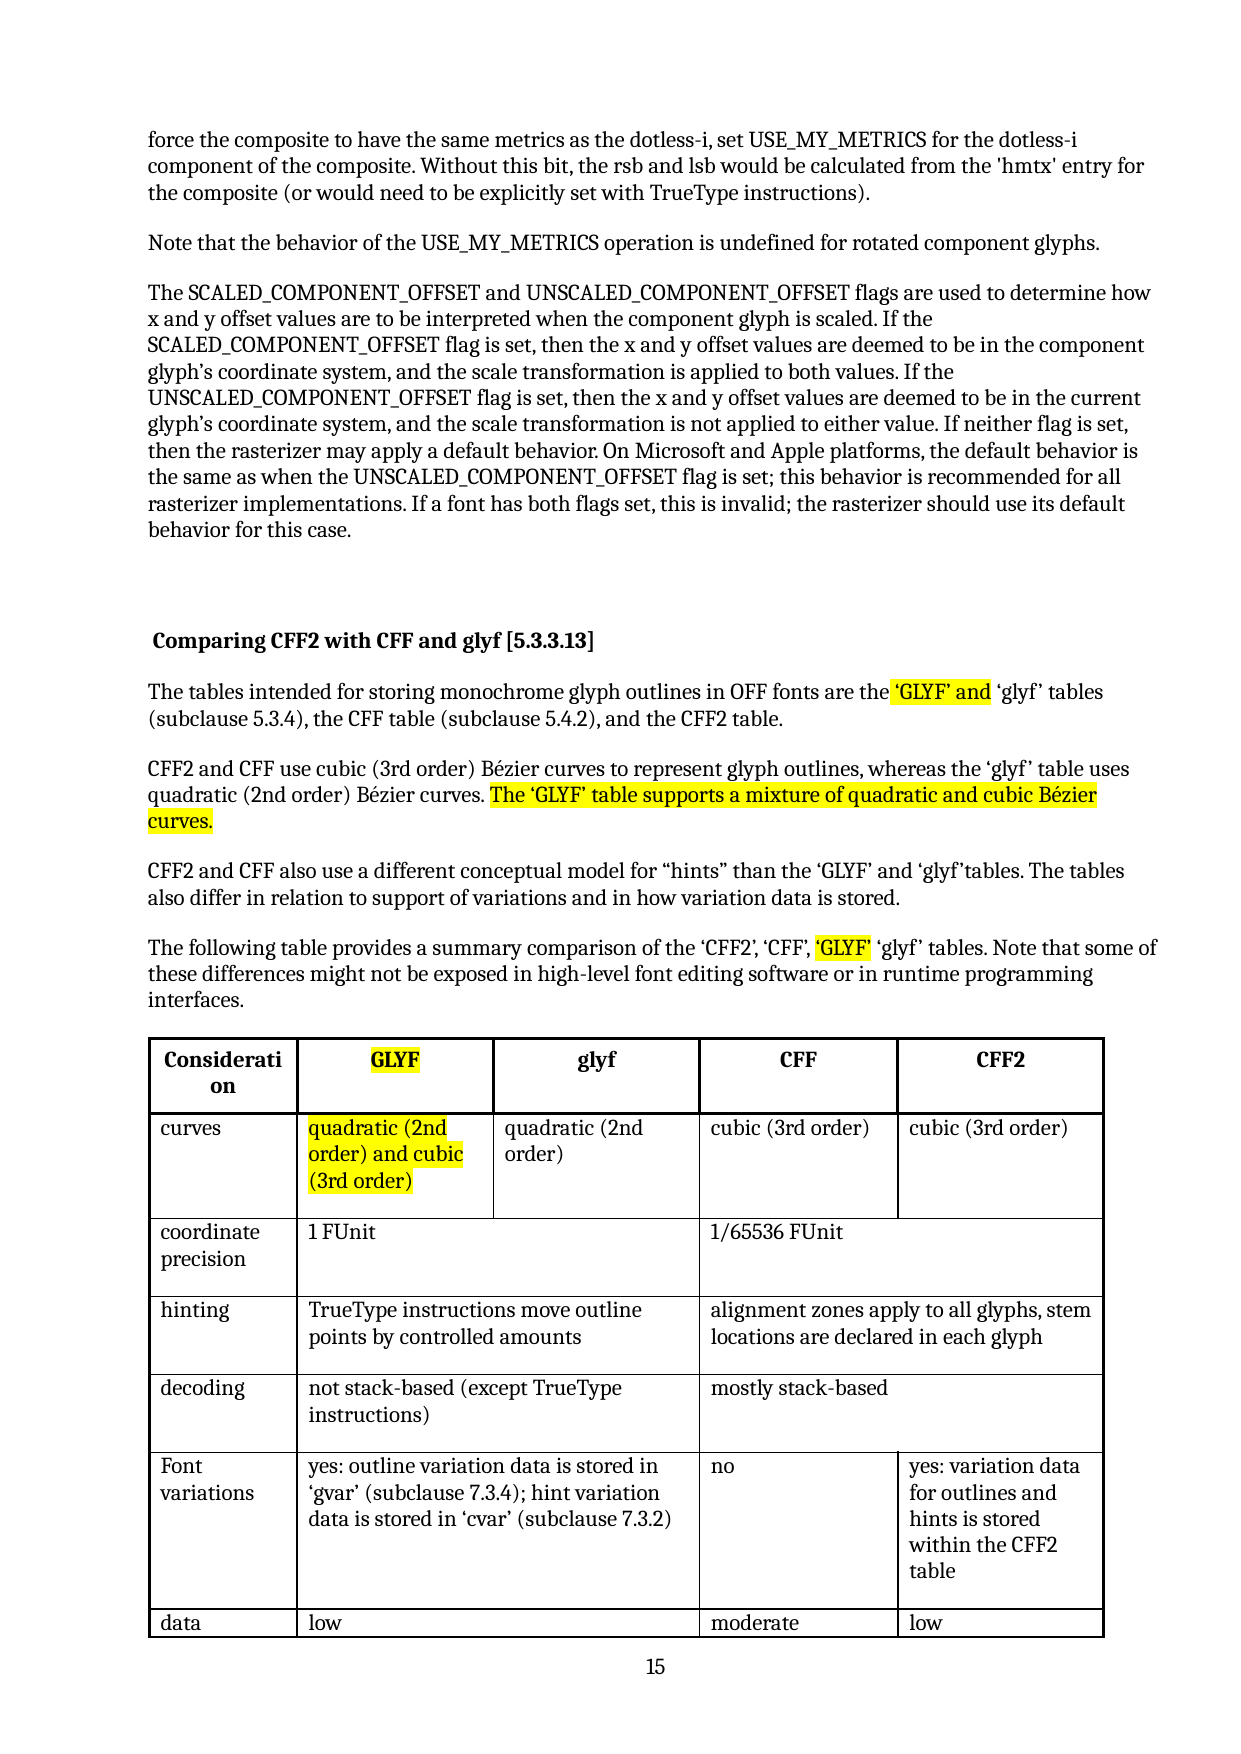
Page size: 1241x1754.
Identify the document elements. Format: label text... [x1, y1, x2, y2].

table_header Consideration [151, 1040, 296, 1112]
table_cell low [298, 1610, 699, 1636]
table_cell TrueType instructions move outline points by controlled amounts [298, 1297, 699, 1373]
table_cell no [700, 1453, 897, 1608]
text The SCALED_COMPONENT_OFFSET and UNSCALED_COMPONENT_OFFSET flags are used to determine how x and y offset values are to be interpreted when the component glyph is scaled. If the SCALED_COMPONENT_OFFSET flag is set, then the x and y offset values are deemed to be in the component glyph’s coordinate system, and the scale transformation is applied to both values. If the UNSCALED_COMPONENT_OFFSET flag is set, then the x and y offset values are deemed to be in the current glyph’s coordinate system, and the scale transformation is not applied to either value. If neither flag is set, then the rasterizer may apply a default behavior. On Microsoft and Apple platforms, the default behavior is the same as when the UNSCALED_COMPONENT_OFFSET flag is set; this behavior is recommended for all rasterizer implementations. If a font has both flags set, this is invalid; the rasterizer should use its default behavior for this case. [148, 279, 1163, 543]
table_cell data [151, 1610, 296, 1636]
table_cell cubic (3rd order) [700, 1115, 897, 1218]
table_cell 1/65536 FUnit [700, 1219, 1102, 1296]
text The tables intended for storing monochrome glyph outlines in OFF fonts are the ‘GLYF’ and ‘glyf’ tables (subclause 5.3.4), the CFF table (subclause 5.4.2), and the CFF2 table. [148, 679, 1163, 732]
table_cell yes: variation data for outlines and hints is stored within the CFF2 table [899, 1453, 1102, 1608]
table_cell not stack-based (except TrueType instructions) [298, 1375, 699, 1451]
table_cell 1 FUnit [298, 1219, 699, 1296]
table_cell Font variations [151, 1453, 296, 1608]
text force the composite to have the same metrics as the dotless-i, set USE_MY_METRICS for the dotless-i component of the composite. Without this bit, the rsb and lsb would be calculated from the 'hmtx' entry for the composite (or would need to be explicitly set with TrueType instructions). [148, 127, 1163, 206]
table_cell moderate [700, 1610, 897, 1636]
table_cell hinting [151, 1297, 296, 1373]
table_cell alignment zones apply to all glyphs, stem locations are declared in each glyph [700, 1297, 1102, 1373]
table_cell quadratic (2nd order) [494, 1115, 699, 1218]
text Note that the behavior of the USE_MY_METRICS operation is undefined for rotated component glyphs. [148, 229, 1163, 256]
table_header GLYF [299, 1040, 492, 1112]
text CFF2 and CFF also use a different conceptual model for “hints” than the ‘GLYF’ and ‘glyf’tables. The tables also differ in relation to support of variations and in how variation data is stored. [148, 858, 1163, 911]
table_header glyf [495, 1040, 698, 1112]
subtitle Comparing CFF2 with CFF and glyf [5.3.3.13] [148, 628, 1163, 654]
table_cell yes: outline variation data is stored in ‘gvar’ (subclause 7.3.4); hint variation data is stored in ‘cvar’ (subclause 7.3.2) [298, 1453, 699, 1608]
table_cell curves [151, 1115, 296, 1218]
text The following table provides a summary comparison of the ‘CFF2’, ‘CFF’, ‘GLYF’ ‘glyf’ tables. Note that some of these differences might not be exposed in high-level font editing software or in runtime programming interfaces. [148, 934, 1163, 1013]
table_cell cubic (3rd order) [899, 1115, 1102, 1218]
table_cell decoding [151, 1375, 296, 1451]
table_cell mostly stack-based [700, 1375, 1102, 1451]
table_header CFF2 [899, 1040, 1102, 1112]
table_cell quadratic (2nd order) and cubic (3rd order) [298, 1115, 493, 1218]
table_cell coordinate precision [151, 1219, 296, 1296]
table_cell low [899, 1610, 1102, 1636]
table_header CFF [701, 1040, 896, 1112]
text CFF2 and CFF use cubic (3rd order) Bézier curves to represent glyph outlines, whereas the ‘glyf’ table uses quadratic (2nd order) Bézier curves. The ‘GLYF’ table supports a mixture of quadratic and cubic Bézier curves. [148, 755, 1163, 834]
